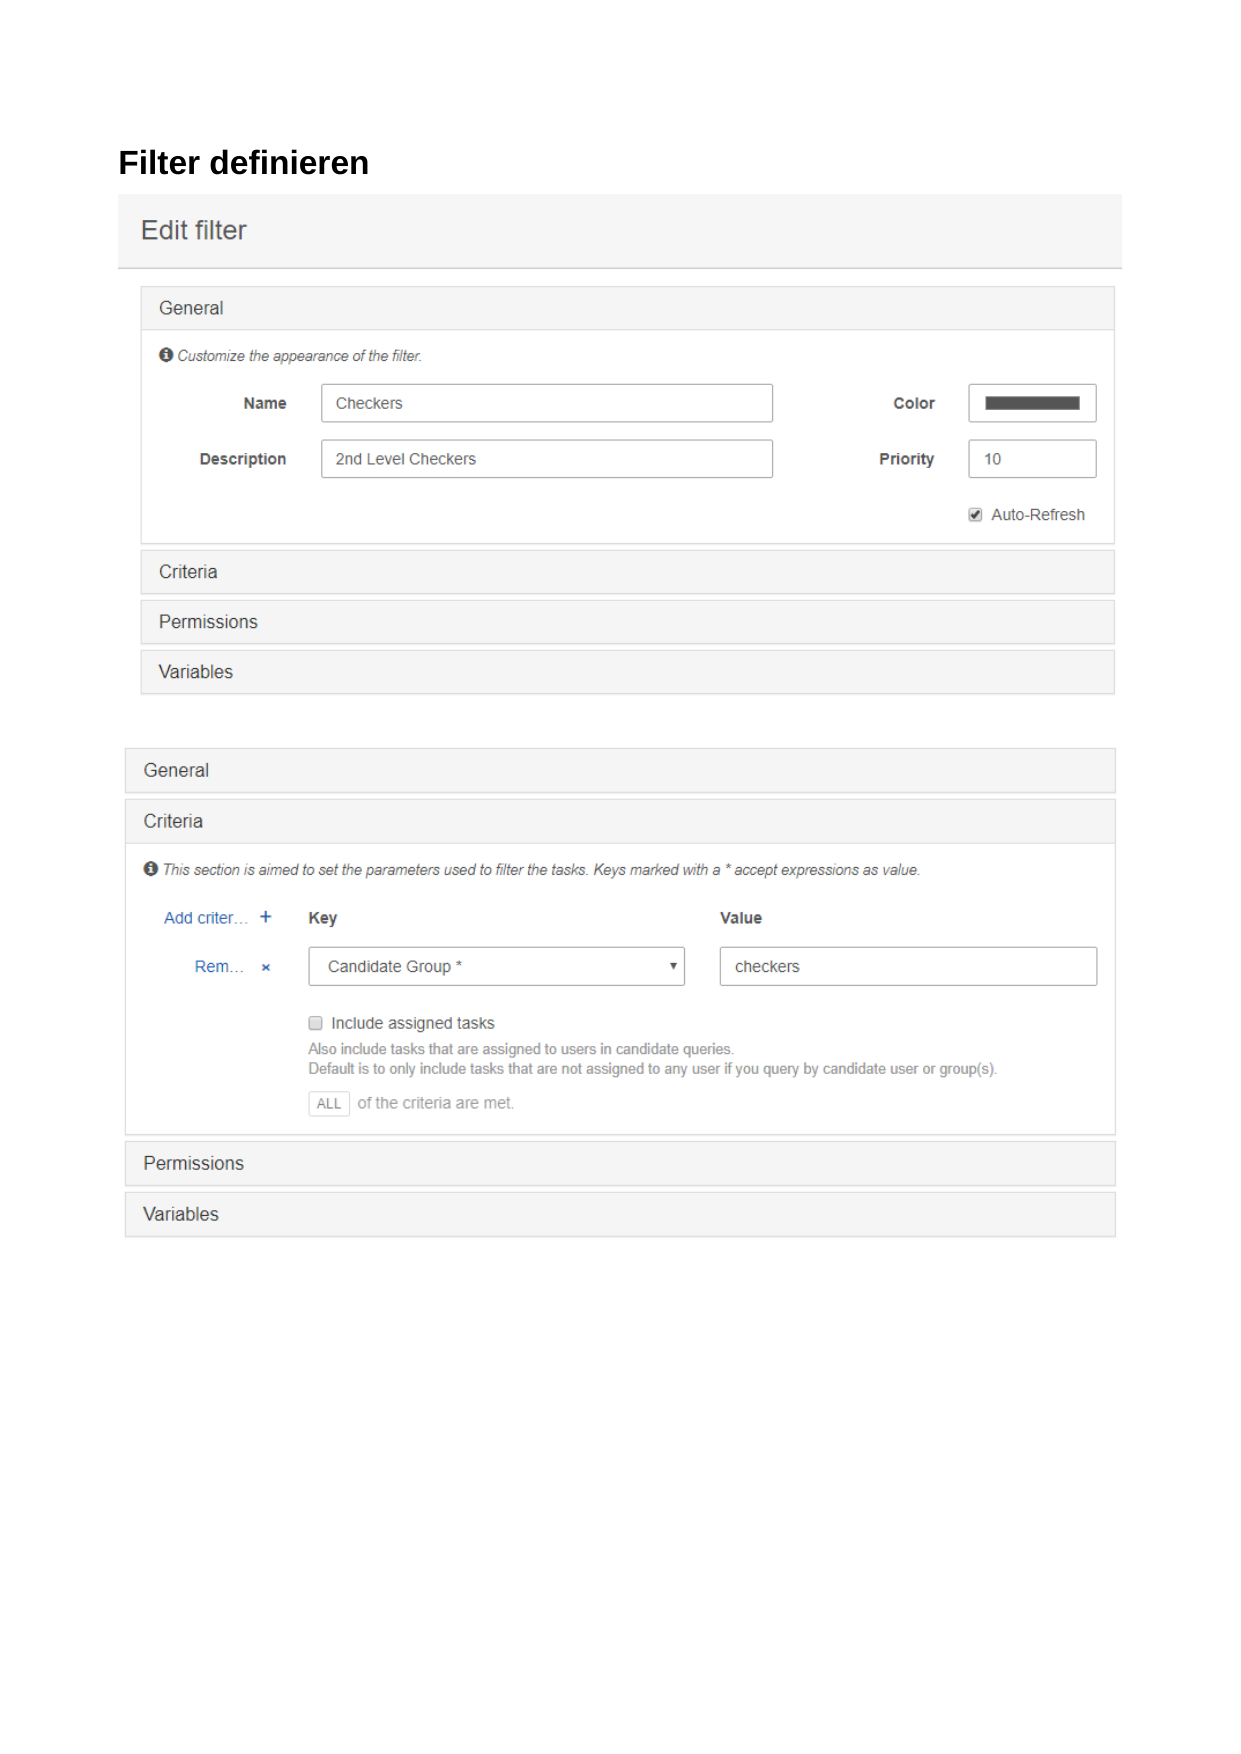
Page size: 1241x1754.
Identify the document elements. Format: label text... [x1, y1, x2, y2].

picture [118, 741, 1123, 1245]
picture [118, 194, 1123, 701]
subtitle Filter definieren [118, 143, 1122, 182]
